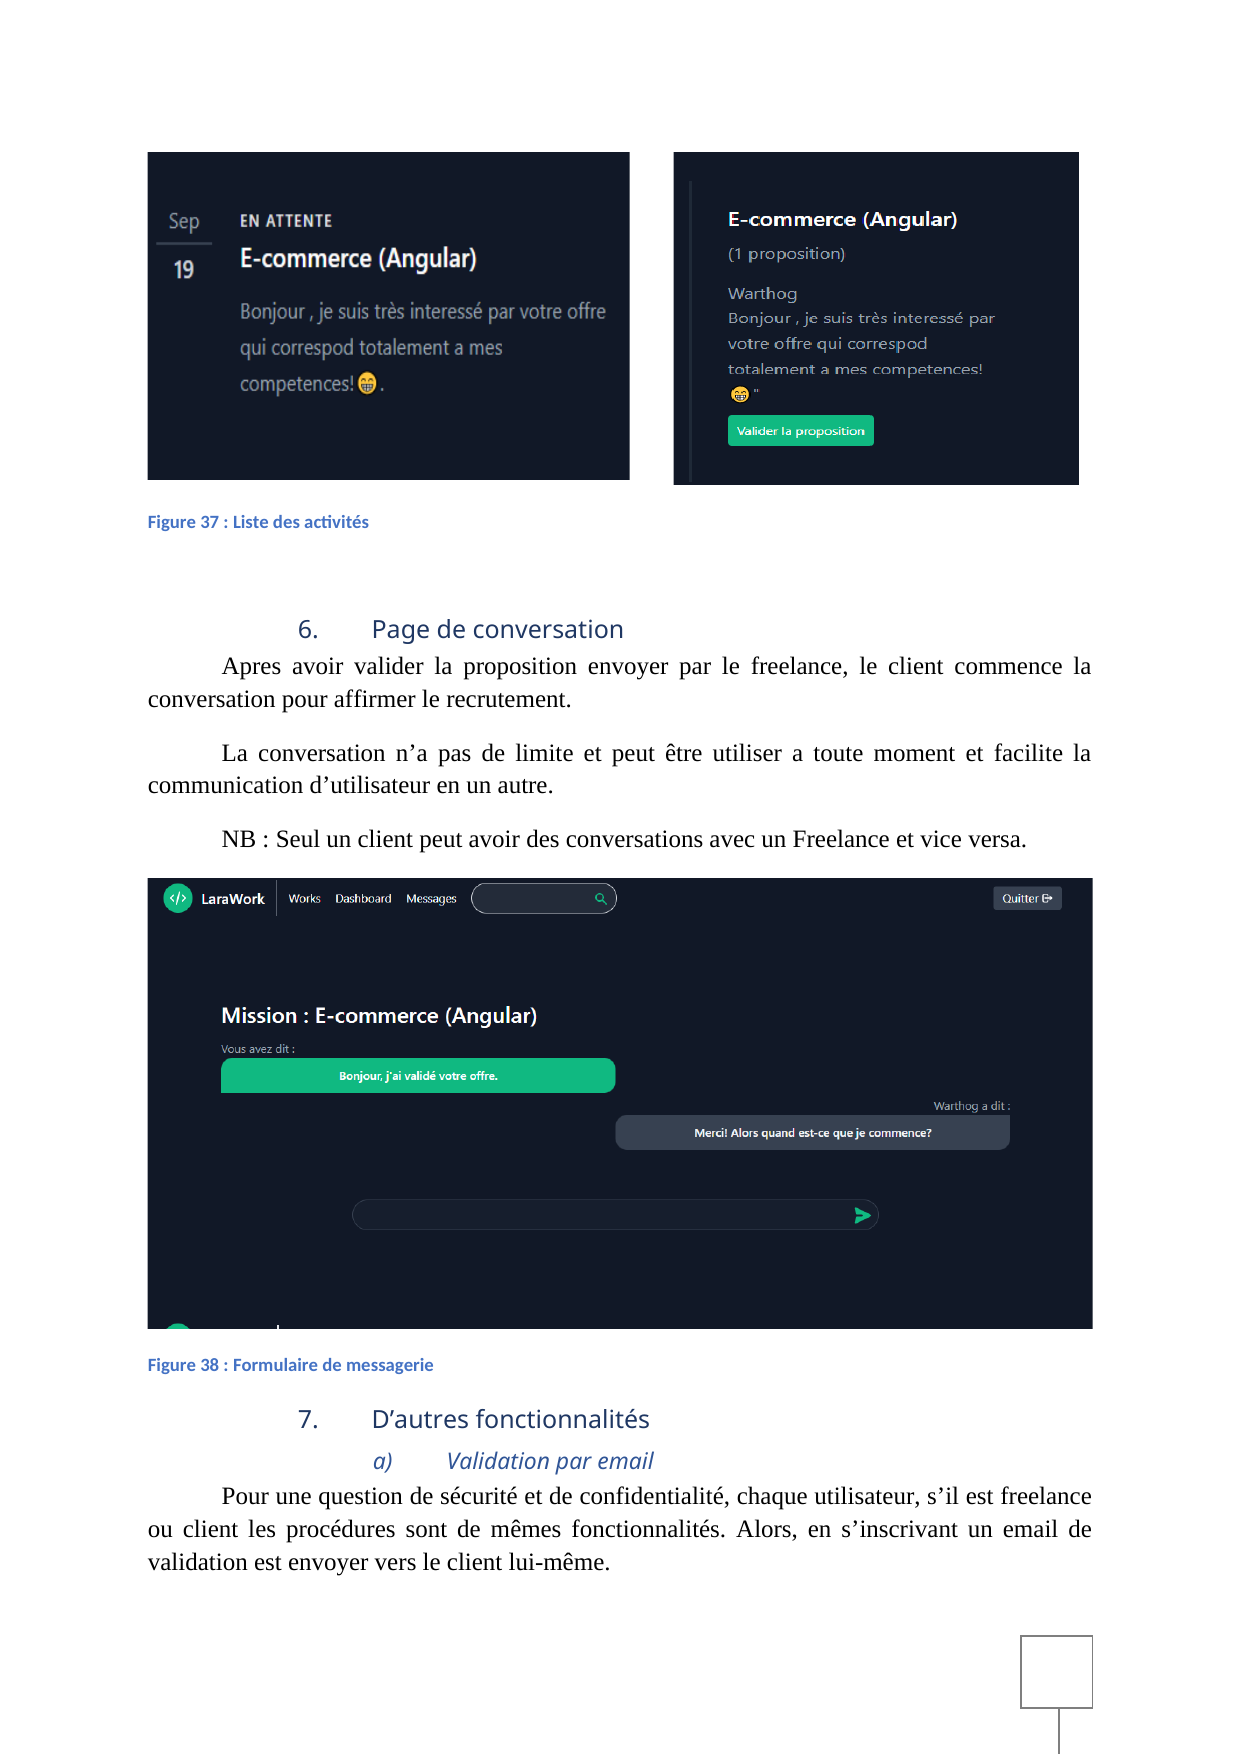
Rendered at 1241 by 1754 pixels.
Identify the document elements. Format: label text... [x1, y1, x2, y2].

subtitle Validation par email [373, 1445, 1093, 1476]
text Figure 38 : Formulaire de messagerie [148, 1354, 1093, 1377]
text Figure 37 : Liste des activités [148, 510, 1093, 533]
text Apres avoir valider la proposition envoyer par le freelance, le client commence la conversation pour affirmer le recrutement. [148, 651, 1093, 712]
text NB : Seul un client peut avoir des conversations avec un Freelance et vice versa. [148, 824, 1093, 853]
subtitle Page de conversation [298, 612, 1093, 646]
text La conversation n’a pas de limite et peut être utiliser a toute moment et facilite la communication d’utilisateur en un autre. [148, 738, 1093, 799]
text Pour une question de sécurité et de confidentialité, chaque utilisateur, s’il est freelance ou client les procédures sont de mêmes fonctionnalités. Alors, en s’inscrivant un email de validation est envoyer vers le client lui-même. [148, 1481, 1093, 1576]
subtitle D’autres fonctionnalités [298, 1402, 1093, 1436]
